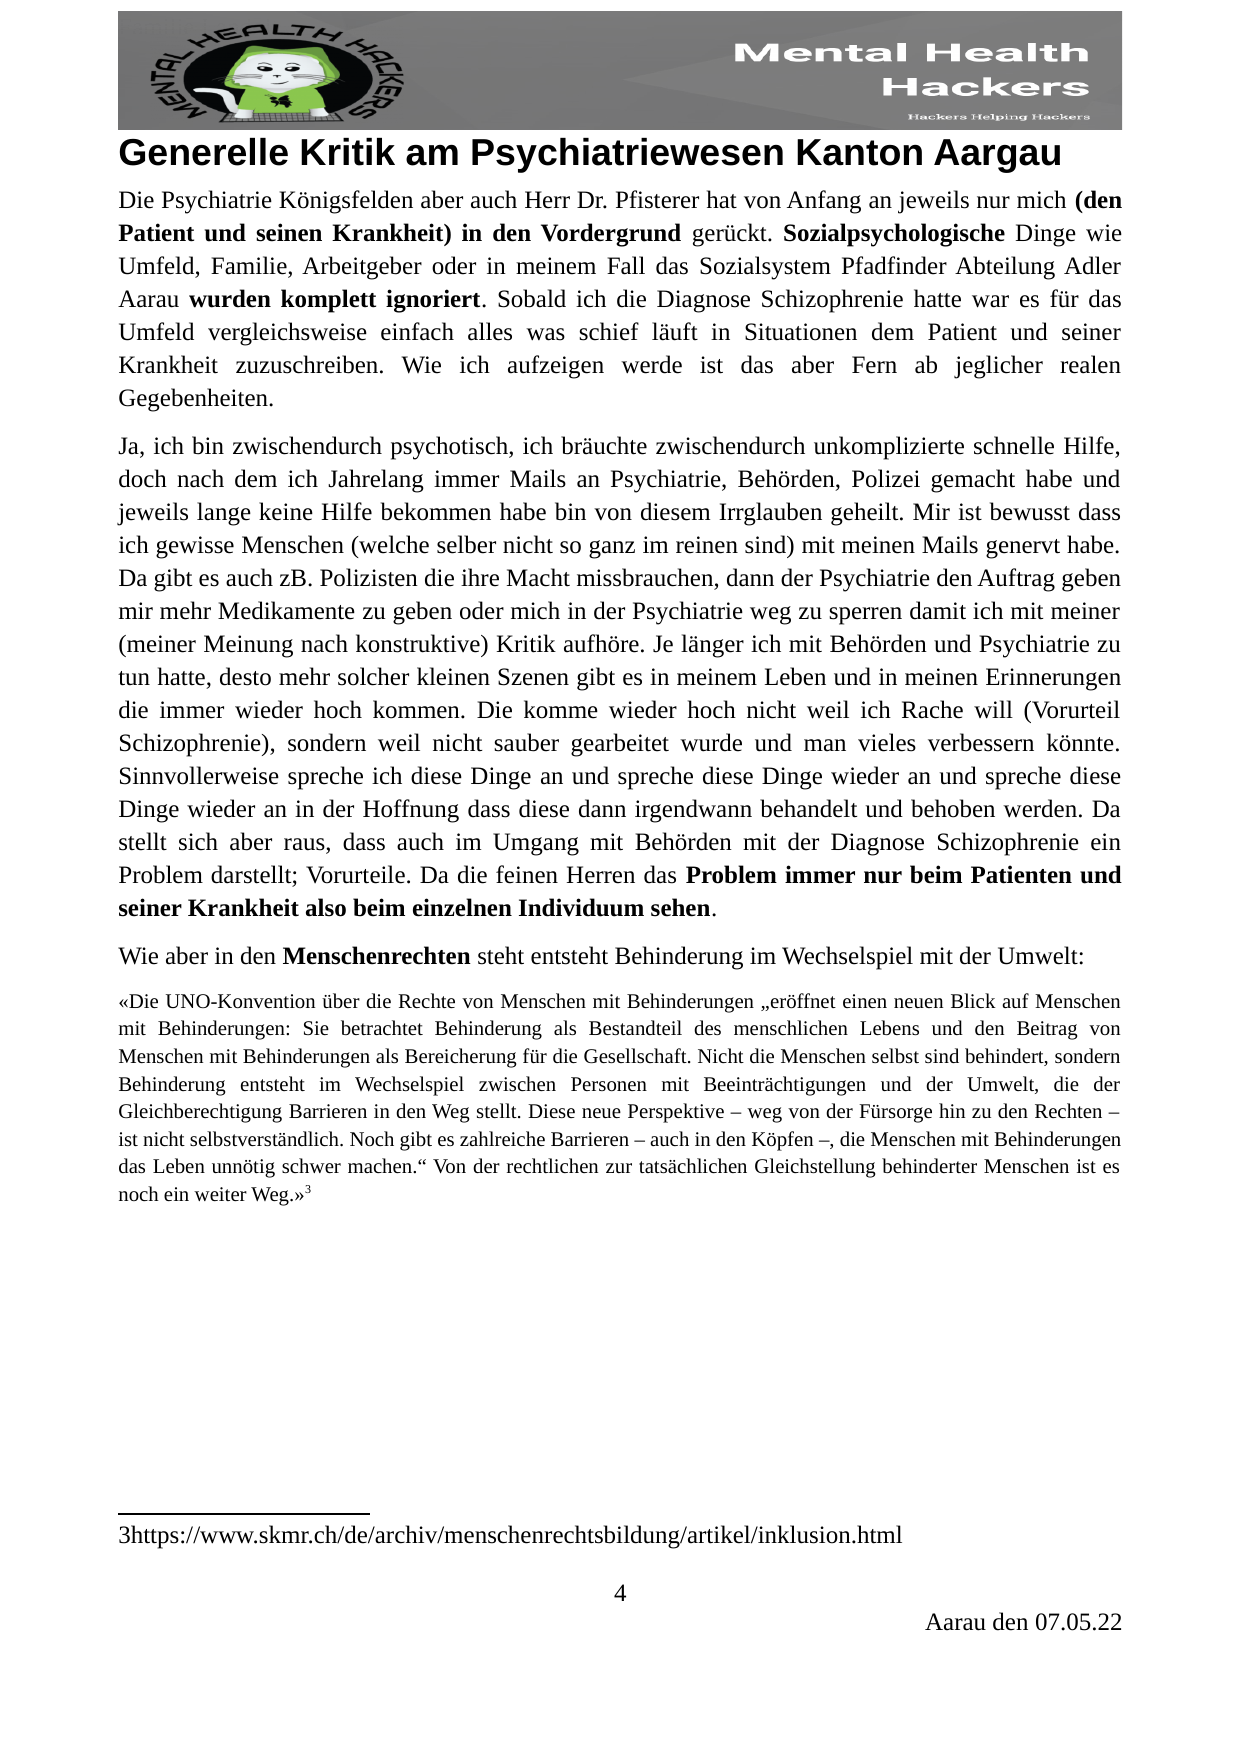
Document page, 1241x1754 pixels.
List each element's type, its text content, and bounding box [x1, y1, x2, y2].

subtitle Generelle Kritik am Psychiatriewesen Kanton Aargau [118, 130, 1122, 173]
text Ja, ich bin zwischendurch psychotisch, ich bräuchte zwischendurch unkomplizierte schnelle Hilfe, doch nach dem ich Jahrelang immer Mails an Psychiatrie, Behörden, Polizei gemacht habe und jeweils lange keine Hilfe bekommen habe bin von diesem Irrglauben geheilt. Mir ist bewusst dass ich gewisse Menschen (welche selber nicht so ganz im reinen sind) mit meinen Mails genervt habe. Da gibt es auch zB. Polizisten die ihre Macht missbrauchen, dann der Psychiatrie den Auftrag geben mir mehr Medikamente zu geben oder mich in der Psychiatrie weg zu sperren damit ich mit meiner (meiner Meinung nach konstruktive) Kritik aufhöre. Je länger ich mit Behörden und Psychiatrie zu tun hatte, desto mehr solcher kleinen Szenen gibt es in meinem Leben und in meinen Erinnerungen die immer wieder hoch kommen. Die komme wieder hoch nicht weil ich Rache will (Vorurteil Schizophrenie), sondern weil nicht sauber gearbeitet wurde und man vieles verbessern könnte. Sinnvollerweise spreche ich diese Dinge an und spreche diese Dinge wieder an und spreche diese Dinge wieder an in der Hoffnung dass diese dann irgendwann behandelt und behoben werden. Da stellt sich aber raus, dass auch im Umgang mit Behörden mit der Diagnose Schizophrenie ein Problem darstellt; Vorurteile. Da die feinen Herren das Problem immer nur beim Patienten und seiner Krankheit also beim einzelnen Individuum sehen. [118, 431, 1122, 922]
picture [118, 11, 1123, 130]
text https://www.skmr.ch/de/archiv/menschenrechtsbildung/artikel/inklusion.html [118, 1520, 1122, 1549]
text Die Psychiatrie Königsfelden aber auch Herr Dr. Pfisterer hat von Anfang an jeweils nur mich (den Patient und seinen Krankheit) in den Vordergrund gerückt. Sozialpsychologische Dinge wie Umfeld, Familie, Arbeitgeber oder in meinem Fall das Sozialsystem Pfadfinder Abteilung Adler Aarau wurden komplett ignoriert. Sobald ich die Diagnose Schizophrenie hatte war es für das Umfeld vergleichsweise einfach alles was schief läuft in Situationen dem Patient und seiner Krankheit zuzuschreiben. Wie ich aufzeigen werde ist das aber Fern ab jeglicher realen Gegebenheiten. [118, 185, 1122, 412]
text «Die UNO-Konvention über die Rechte von Menschen mit Behinderungen „eröffnet einen neuen Blick auf Menschen mit Behinderungen: Sie betrachtet Behinderung als Bestandteil des menschlichen Lebens und den Beitrag von Menschen mit Behinderungen als Bereicherung für die Gesellschaft. Nicht die Menschen selbst sind behindert, sondern Behinderung entsteht im Wechselspiel zwischen Personen mit Beeinträchtigungen und der Umwelt, die der Gleichberechtigung Barrieren in den Weg stellt. Diese neue Perspektive – weg von der Fürsorge hin zu den Rechten – ist nicht selbstverständlich. Noch gibt es zahlreiche Barrieren – auch in den Köpfen –, die Menschen mit Behinderungen das Leben unnötig schwer machen.“ Von der rechtlichen zur tatsächlichen Gleichstellung behinderter Menschen ist es noch ein weiter Weg.» [118, 989, 1122, 1206]
text Wie aber in den Menschenrechten steht entsteht Behinderung im Wechselspiel mit der Umwelt: [118, 941, 1122, 970]
